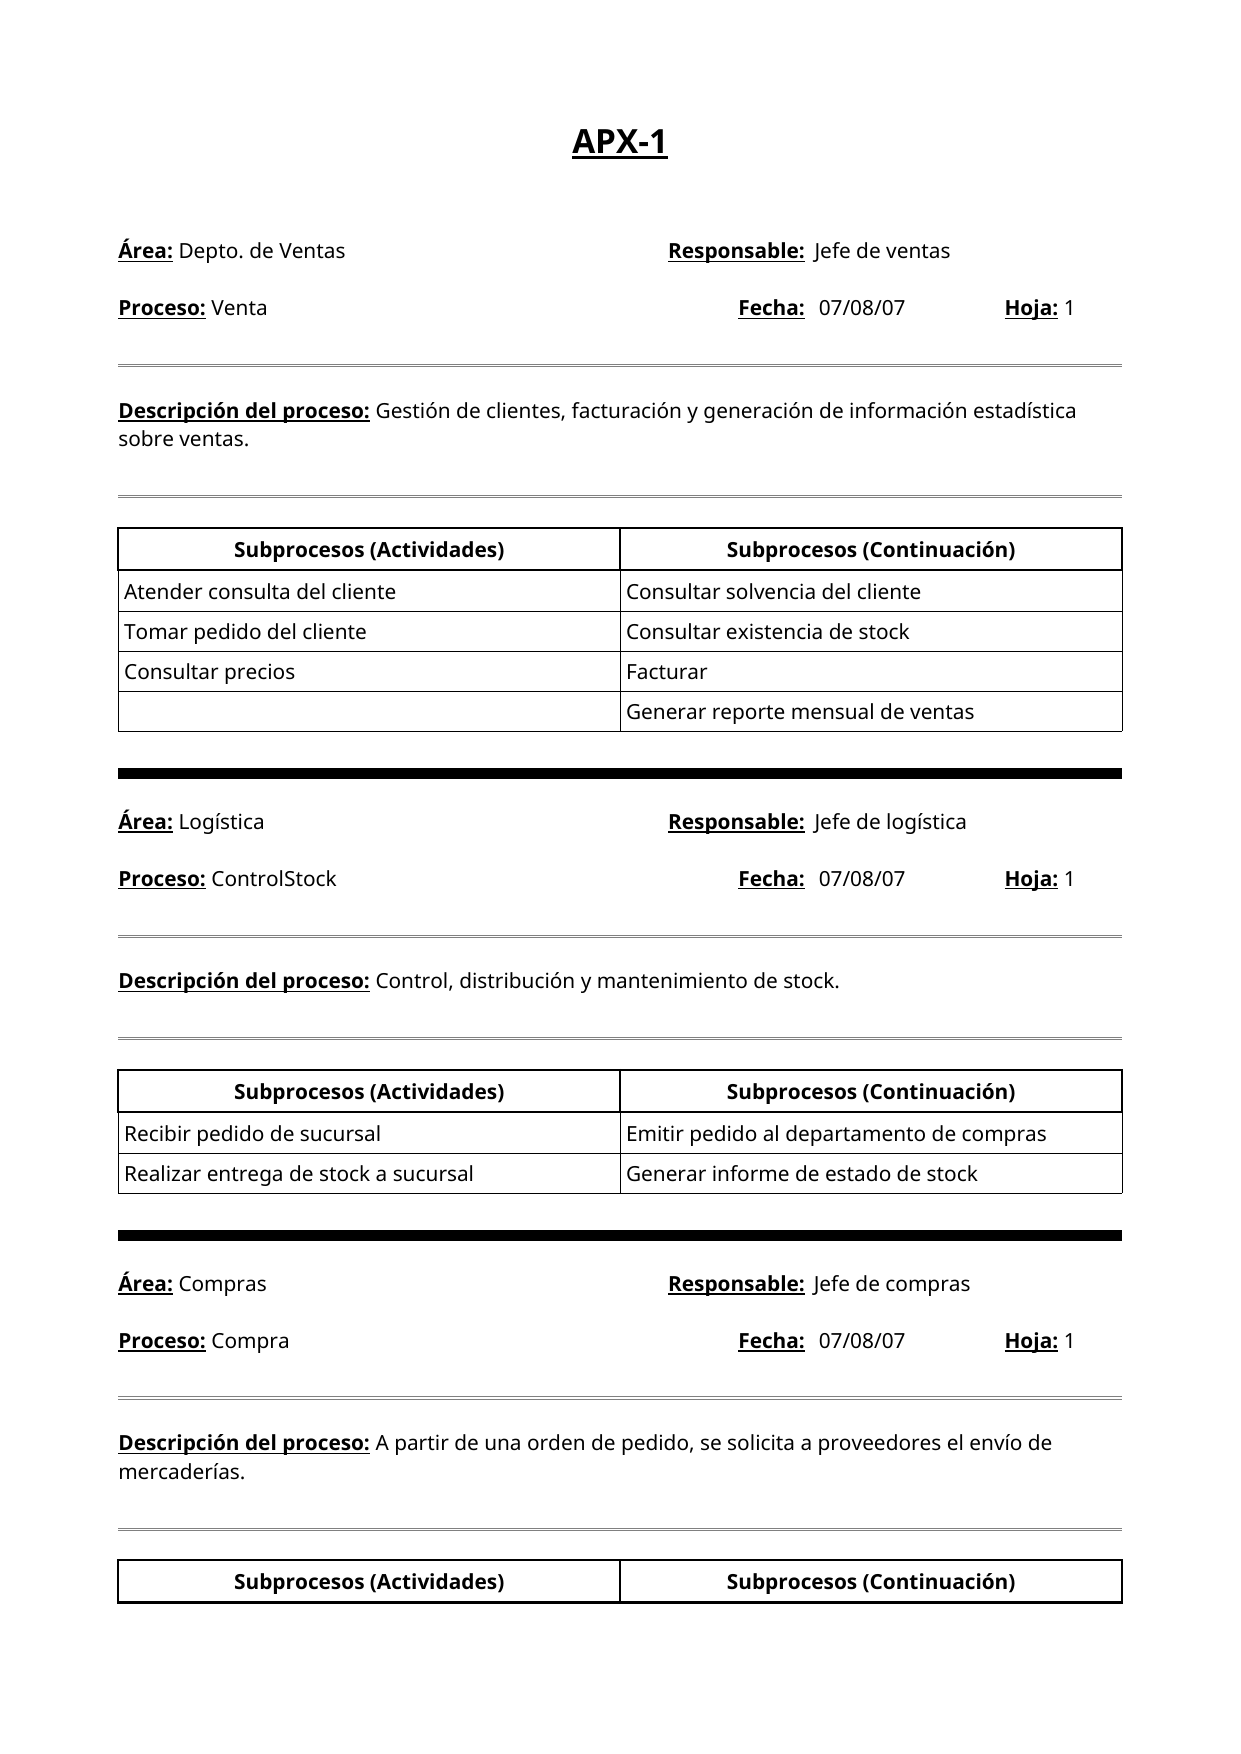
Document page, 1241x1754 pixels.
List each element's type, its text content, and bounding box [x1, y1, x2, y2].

table_cell Consultar existencia de stock [621, 612, 1122, 651]
text Área: Compras Responsable: Jefe de compras [118, 1269, 1122, 1297]
table_cell Emitir pedido al departamento de compras [621, 1113, 1122, 1153]
text Proceso: ControlStock Fecha: 07/08/07 Hoja: 1 [118, 864, 1122, 892]
text Área: Logística Responsable: Jefe de logística [118, 807, 1122, 836]
table_cell Atender consulta del cliente [119, 571, 620, 611]
table_header Subprocesos (Continuación) [621, 1071, 1121, 1111]
text Descripción del proceso: Gestión de clientes, facturación y generación de información estadística sobre ventas. [118, 396, 1122, 453]
text Descripción del proceso: A partir de una orden de pedido, se solicita a proveedores el envío de mercaderías. [118, 1428, 1122, 1485]
text APX-1 [118, 118, 1122, 163]
table_cell [119, 692, 620, 731]
table_cell Consultar precios [119, 652, 620, 691]
table_header Subprocesos (Continuación) [621, 1561, 1121, 1601]
table_cell Recibir pedido de sucursal [119, 1113, 620, 1153]
text Proceso: Compra Fecha: 07/08/07 Hoja: 1 [118, 1326, 1122, 1354]
table_header Subprocesos (Actividades) [119, 1561, 619, 1601]
table_cell Realizar entrega de stock a sucursal [119, 1154, 620, 1193]
table_cell Consultar solvencia del cliente [621, 571, 1122, 611]
table_cell Tomar pedido del cliente [119, 612, 620, 651]
table_header Subprocesos (Actividades) [119, 529, 619, 569]
text Área: Depto. de Ventas Responsable: Jefe de ventas [118, 237, 1122, 265]
table_cell Facturar [621, 652, 1122, 691]
table_cell Generar reporte mensual de ventas [621, 692, 1122, 731]
text Descripción del proceso: Control, distribución y mantenimiento de stock. [118, 966, 1122, 995]
table_header Subprocesos (Actividades) [119, 1071, 619, 1111]
table_header Subprocesos (Continuación) [621, 529, 1121, 569]
table_cell Generar informe de estado de stock [621, 1154, 1122, 1193]
text Proceso: Venta Fecha: 07/08/07 Hoja: 1 [118, 293, 1122, 322]
